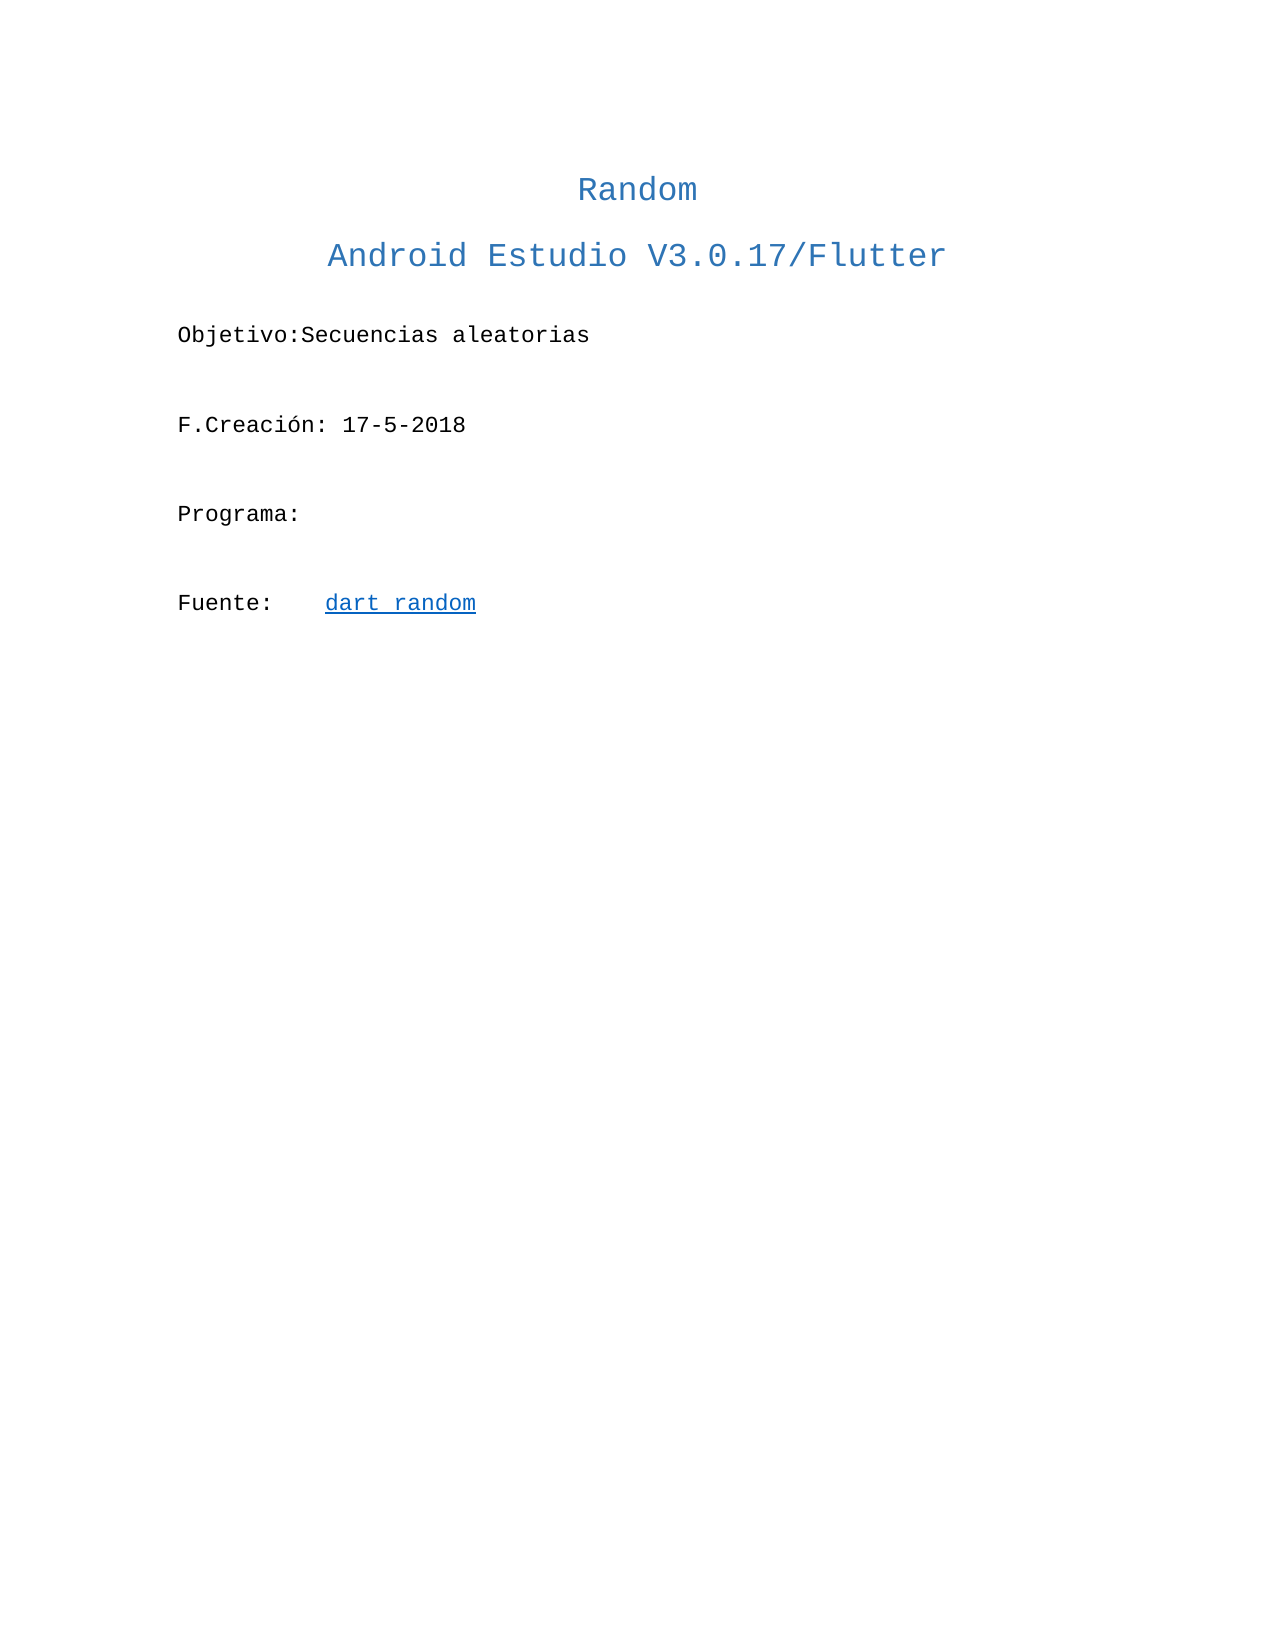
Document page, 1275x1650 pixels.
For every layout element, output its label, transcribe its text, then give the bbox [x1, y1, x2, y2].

text Fuente: dart random [177, 591, 1098, 617]
text Programa: [177, 502, 1098, 528]
text F.Creación: 17-5-2018 [177, 413, 1098, 439]
text Objetivo:Secuencias aleatorias [177, 324, 1098, 350]
subtitle Random [177, 173, 1098, 210]
subtitle Android Estudio V3.0.17/Flutter [177, 238, 1098, 276]
